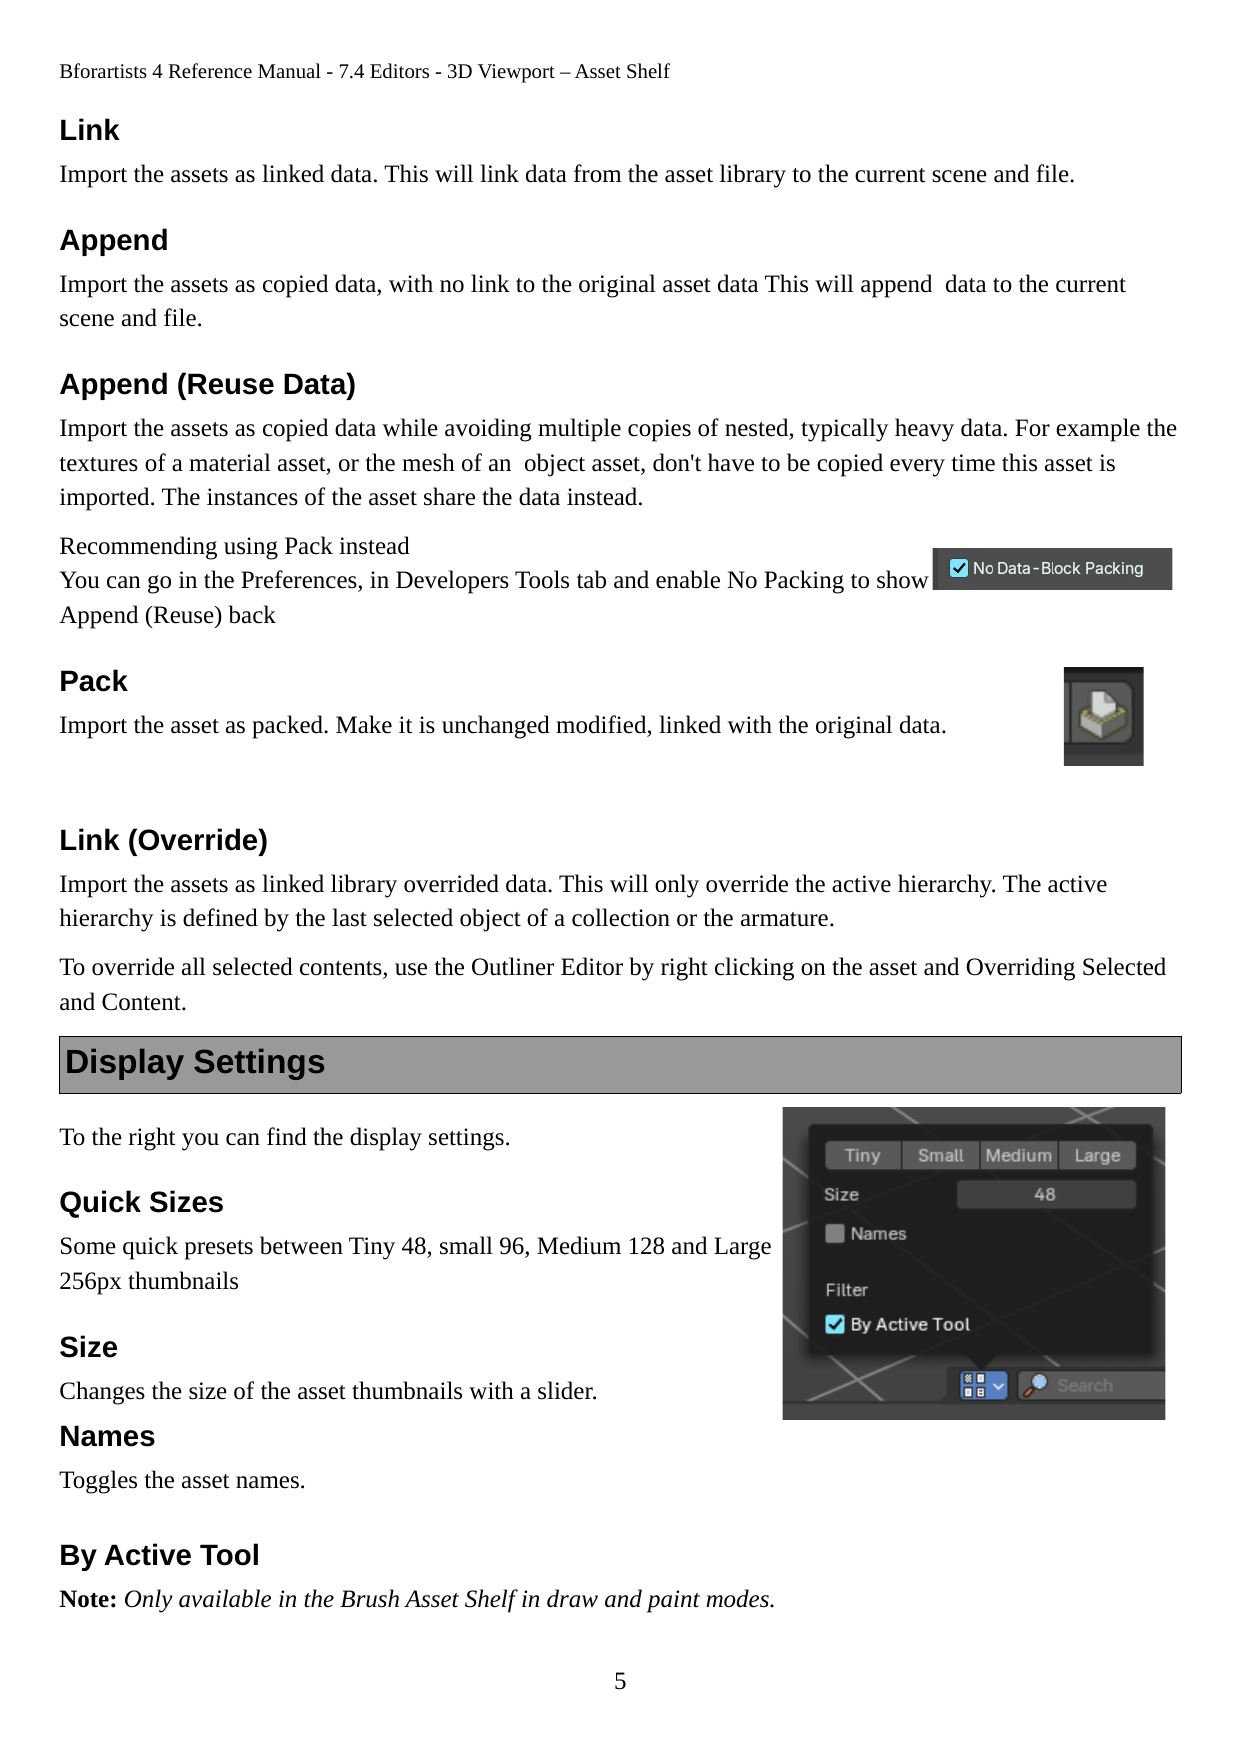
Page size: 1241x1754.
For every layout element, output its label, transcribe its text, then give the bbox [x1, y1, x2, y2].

subtitle Names [59, 1419, 1181, 1453]
text Changes the size of the asset thumbnails with a slider. [59, 1376, 782, 1404]
subtitle [1166, 1185, 1181, 1219]
subtitle Link [59, 113, 1181, 146]
text Import the assets as linked library overrided data. This will only override the active hierarchy. The active hierarchy is defined by the last selected object of a collection or the armature. [59, 869, 1181, 932]
subtitle By Active Tool [59, 1537, 1181, 1571]
subtitle Append (Reuse Data) [59, 367, 1181, 401]
subtitle Quick Sizes [59, 1185, 782, 1219]
text Import the assets as linked data. This will link data from the asset library to the current scene and file. [59, 159, 1181, 188]
subtitle Append [59, 222, 1181, 256]
text To the right you can find the display settings. [59, 1122, 782, 1150]
text Recommending using Pack instead You can go in the Preferences, in Developers Tools tab and enable No Packing to show Append (Reuse) back [59, 531, 1181, 629]
picture [1063, 667, 1144, 766]
subtitle Size [59, 1329, 782, 1363]
subtitle Pack [59, 664, 1181, 697]
text Import the asset as packed. Make it is unchanged modified, linked with the original data. [59, 710, 1063, 739]
subtitle Link (Override) [59, 823, 1181, 856]
picture [932, 548, 1173, 590]
picture [782, 1107, 1166, 1420]
subtitle [1166, 1329, 1181, 1363]
table_header Display Settings [60, 1037, 1181, 1093]
text Note: Only available in the Brush Asset Shelf in draw and paint modes. [59, 1584, 1181, 1612]
text Import the assets as copied data while avoiding multiple copies of nested, typically heavy data. For example the textures of a material asset, or the mesh of an object asset, don't have to be copied every time this asset is imported. The instances of the asset share the data instead. [59, 413, 1181, 511]
text Import the assets as copied data, with no link to the original asset data This will append data to the current scene and file. [59, 269, 1181, 332]
text Some quick presets between Tiny 48, small 96, Medium 128 and Large 256px thumbnails [59, 1231, 782, 1295]
text Toggles the asset names. [59, 1465, 1181, 1494]
text To override all selected contents, use the Outliner Editor by right clicking on the asset and Overriding Selected and Content. [59, 952, 1181, 1016]
